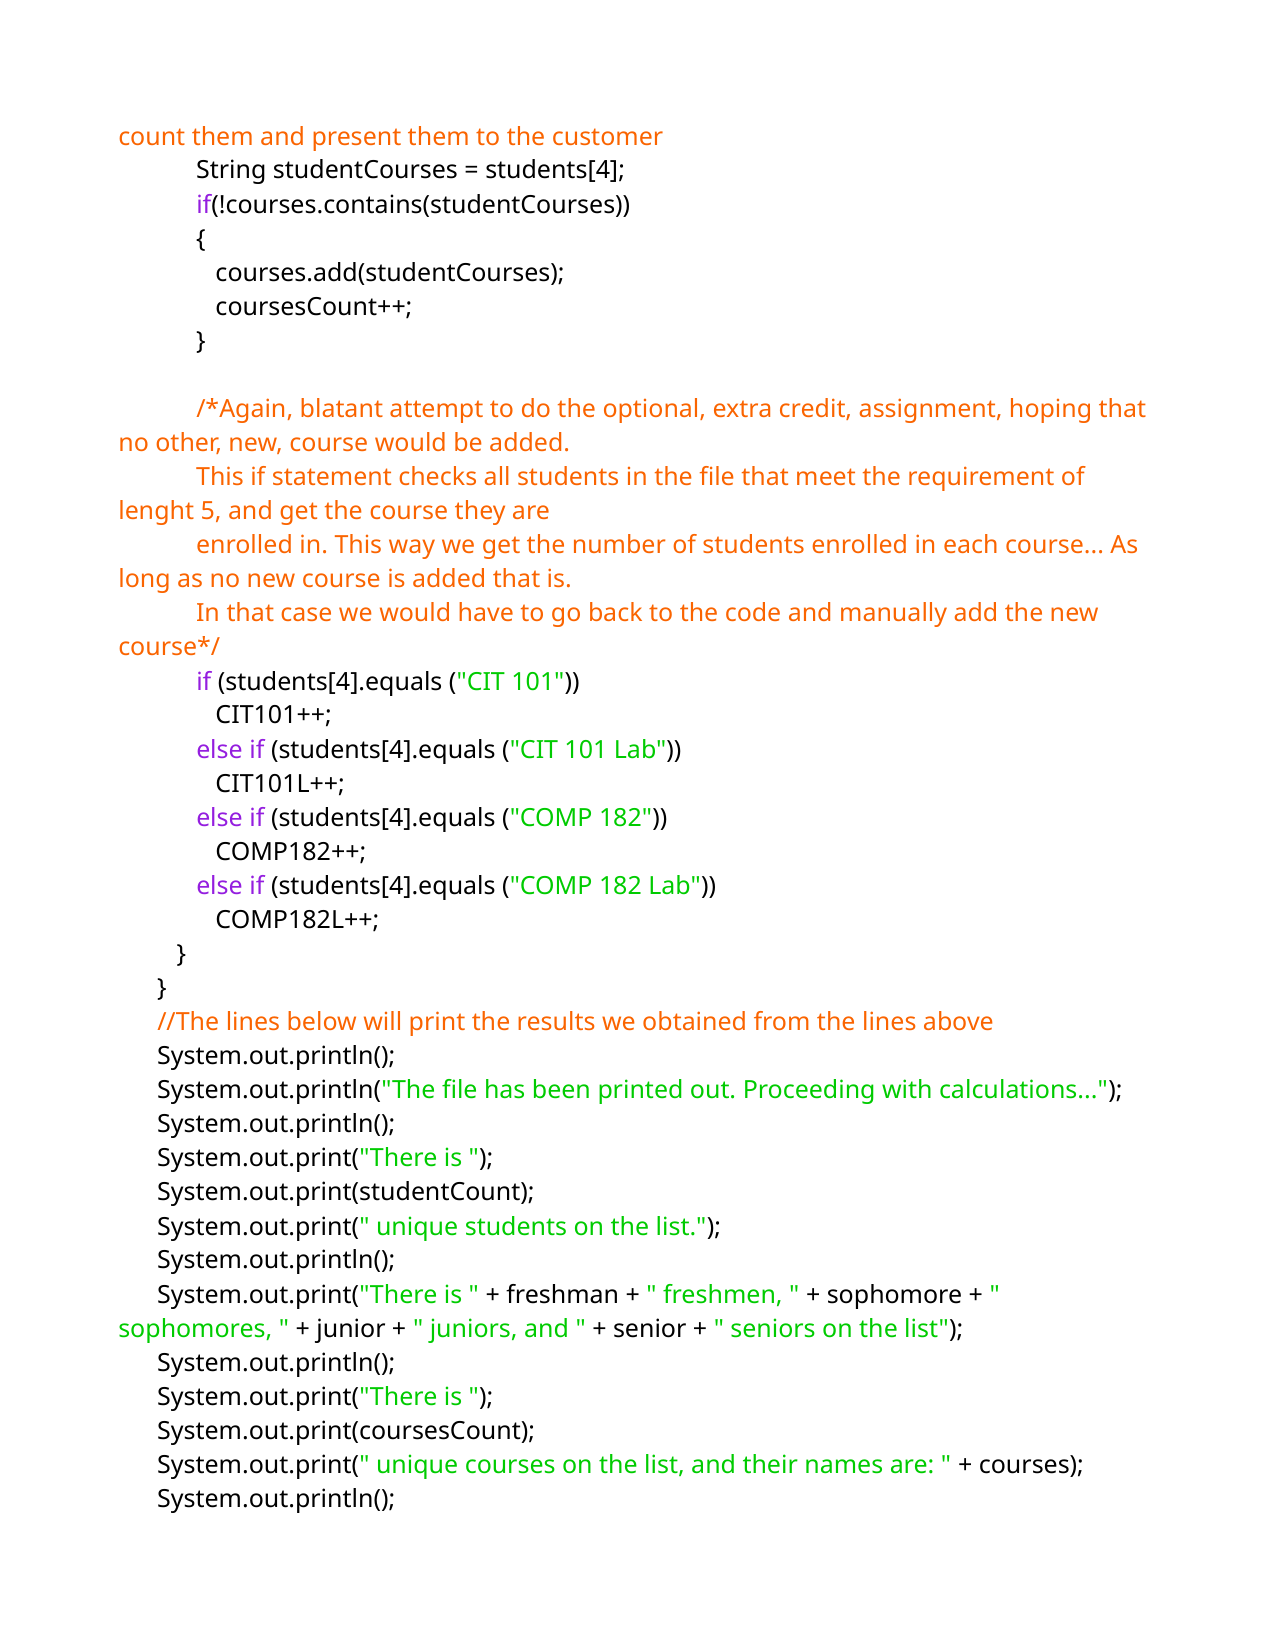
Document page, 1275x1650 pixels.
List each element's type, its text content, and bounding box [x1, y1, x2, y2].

text count them and present them to the customer String studentCourses = students[4]; if(!courses.contains(studentCourses)) { courses.add(studentCourses); coursesCount++; } /*Again, blatant attempt to do the optional, extra credit, assignment, hoping that no other, new, course would be added. This if statement checks all students in the file that meet the requirement of lenght 5, and get the course they are enrolled in. This way we get the number of students enrolled in each course... As long as no new course is added that is. In that case we would have to go back to the code and manually add the new course*/ if (students[4].equals ("CIT 101")) CIT101++; else if (students[4].equals ("CIT 101 Lab")) CIT101L++; else if (students[4].equals ("COMP 182")) COMP182++; else if (students[4].equals ("COMP 182 Lab")) COMP182L++; } } //The lines below will print the results we obtained from the lines above System.out.println(); System.out.println("The file has been printed out. Proceeding with calculations..."); System.out.println(); System.out.print("There is "); System.out.print(studentCount); System.out.print(" unique students on the list."); System.out.println(); System.out.print("There is " + freshman + " freshmen, " + sophomore + " sophomores, " + junior + " juniors, and " + senior + " seniors on the list"); System.out.println(); System.out.print("There is "); System.out.print(coursesCount); System.out.print(" unique courses on the list, and their names are: " + courses); System.out.println(); [118, 118, 1157, 1515]
